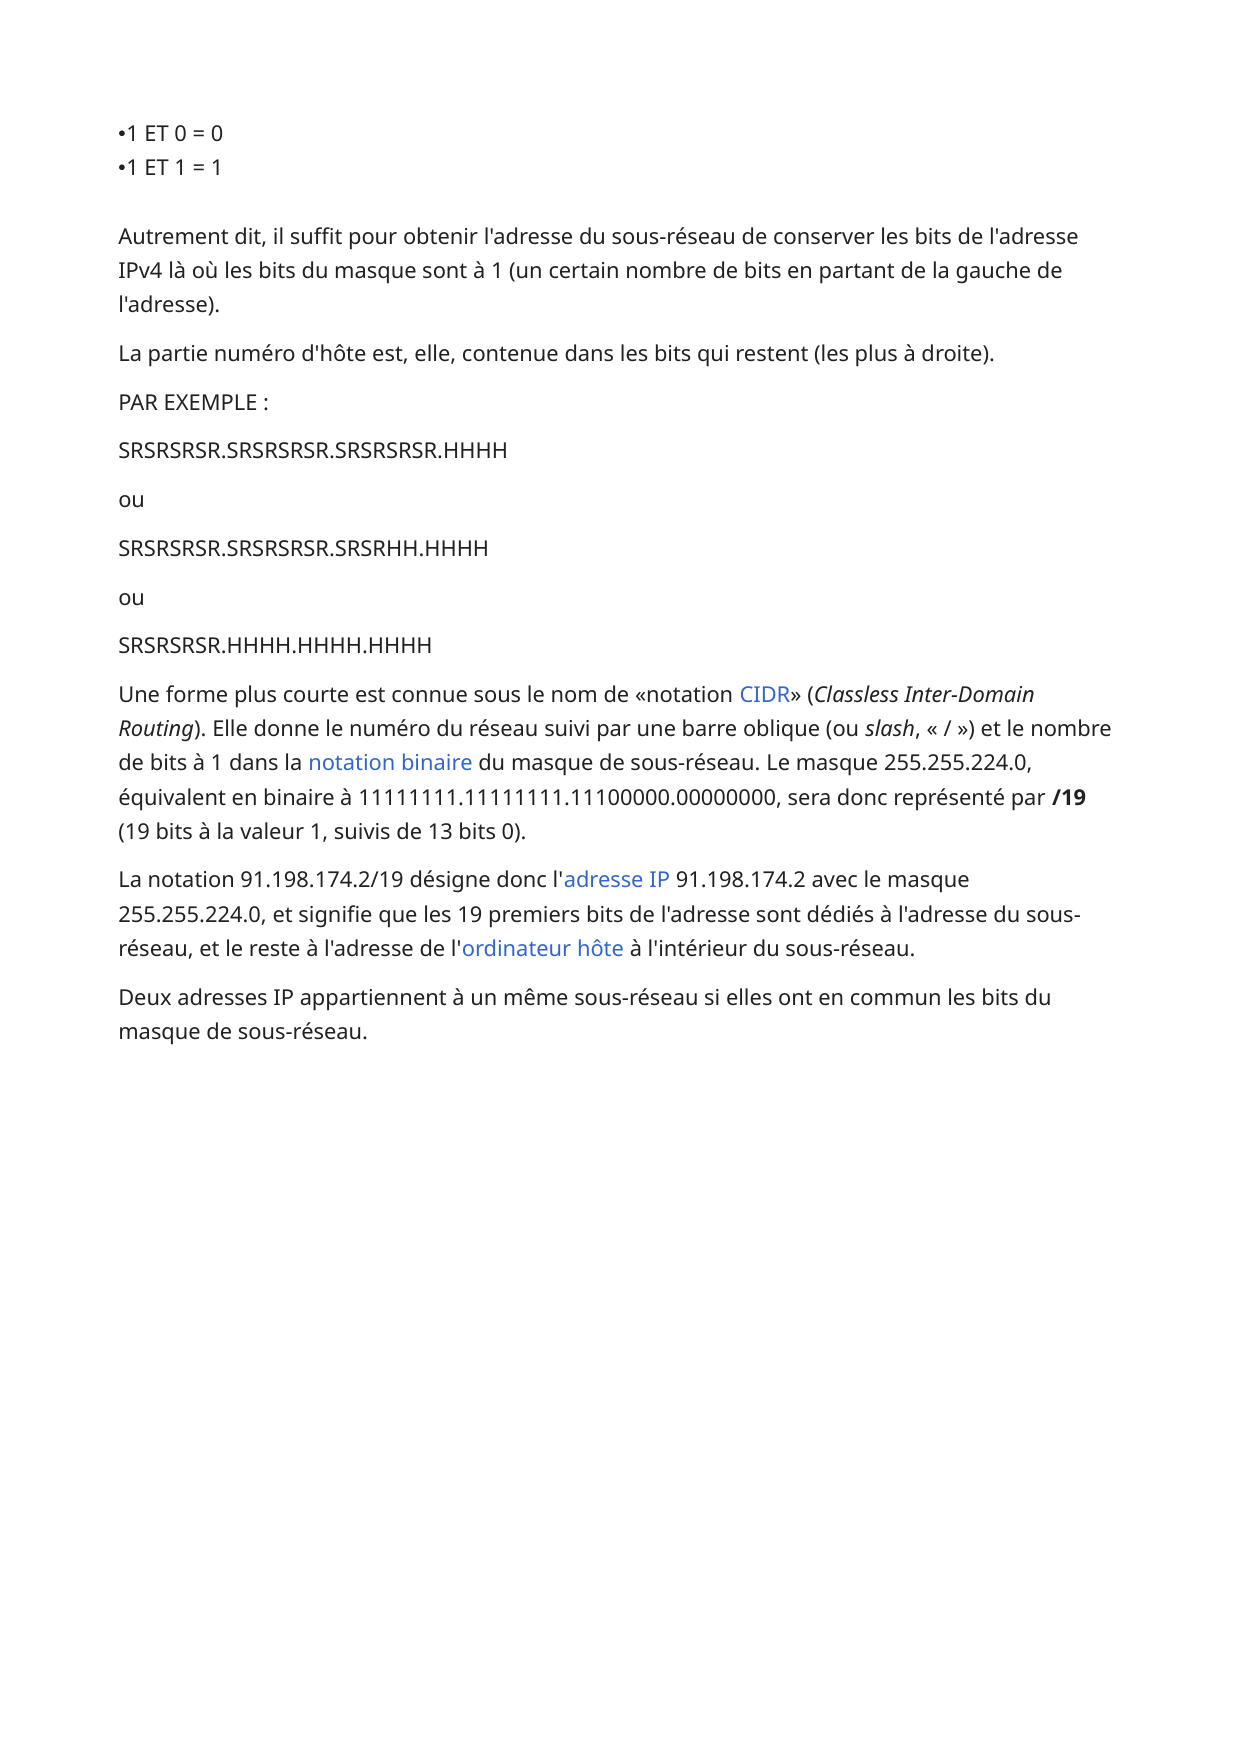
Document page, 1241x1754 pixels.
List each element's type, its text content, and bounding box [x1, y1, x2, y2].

list 1 ET 1 = 1 [118, 152, 1122, 182]
list 1 ET 0 = 0 [118, 118, 1122, 148]
text ou [118, 581, 1122, 611]
text La notation 91.198.174.2/19 désigne donc l'adresse IP 91.198.174.2 avec le masque 255.255.224.0, et signifie que les 19 premiers bits de l'adresse sont dédiés à l'adresse du sous-réseau, et le reste à l'adresse de l'ordinateur hôte à l'intérieur du sous-réseau. [118, 864, 1122, 962]
text PAR EXEMPLE : [118, 386, 1122, 416]
text Deux adresses IP appartiennent à un même sous-réseau si elles ont en commun les bits du masque de sous-réseau. [118, 981, 1122, 1045]
text SRSRSRSR.SRSRSRSR.SRSRHH.HHHH [118, 533, 1122, 562]
text SRSRSRSR.HHHH.HHHH.HHHH [118, 630, 1122, 660]
text Une forme plus courte est connue sous le nom de «notation CIDR» (Classless Inter-Domain Routing). Elle donne le numéro du réseau suivi par une barre oblique (ou slash, « / ») et le nombre de bits à 1 dans la notation binaire du masque de sous-réseau. Le masque 255.255.224.0, équivalent en binaire à 11111111.11111111.11100000.00000000, sera donc représenté par /19 (19 bits à la valeur 1, suivis de 13 bits 0). [118, 679, 1122, 845]
text ou [118, 484, 1122, 514]
text La partie numéro d'hôte est, elle, contenue dans les bits qui restent (les plus à droite). [118, 338, 1122, 367]
text Autrement dit, il suffit pour obtenir l'adresse du sous-réseau de conserver les bits de l'adresse IPv4 là où les bits du masque sont à 1 (un certain nombre de bits en partant de la gauche de l'adresse). [118, 221, 1122, 319]
text SRSRSRSR.SRSRSRSR.SRSRSRSR.HHHH [118, 435, 1122, 465]
